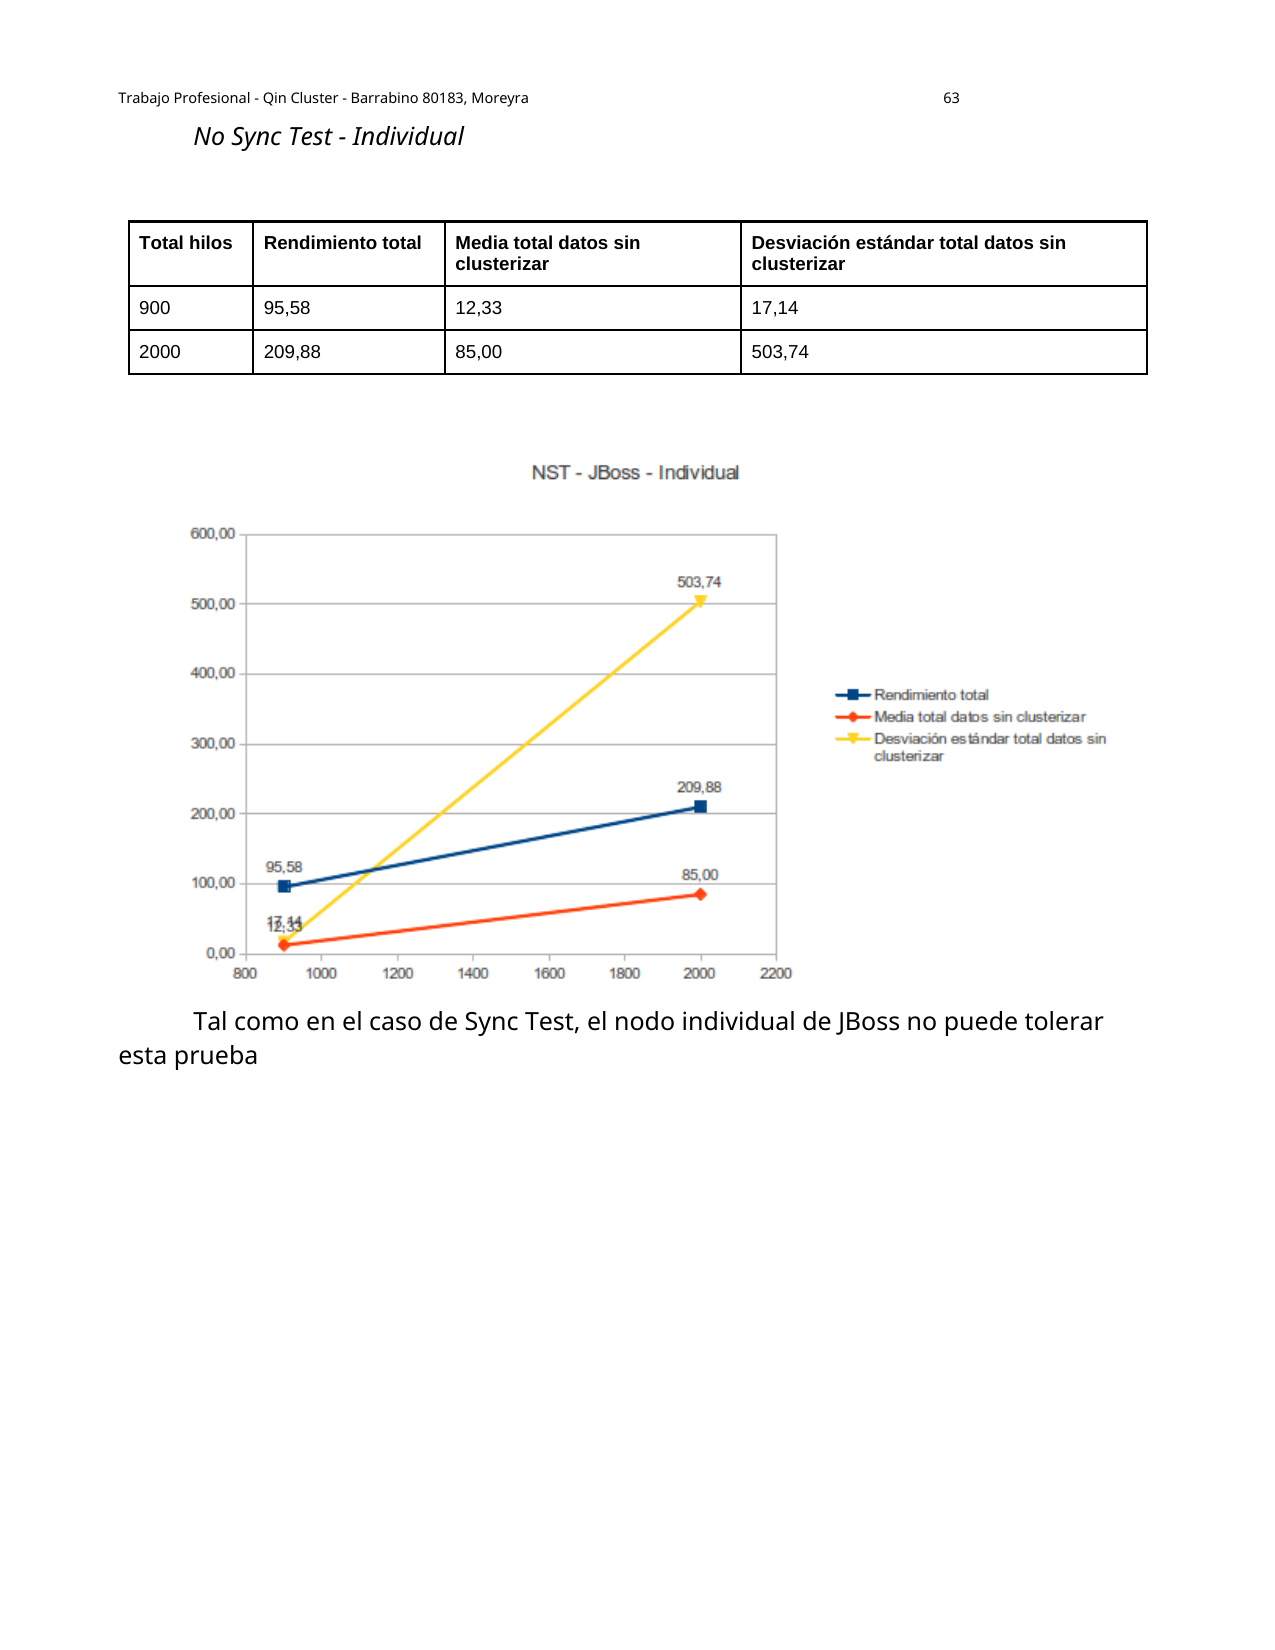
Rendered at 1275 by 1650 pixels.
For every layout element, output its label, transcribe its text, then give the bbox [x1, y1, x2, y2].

table_cell 209,88 [254, 331, 444, 373]
picture [155, 443, 1120, 1004]
table_cell 900 [130, 287, 252, 329]
table_cell 17,14 [742, 287, 1146, 329]
table_cell 95,58 [254, 287, 444, 329]
table_cell 503,74 [742, 331, 1146, 373]
table_cell 12,33 [446, 287, 740, 329]
table_header Media total datos sin clusterizar [446, 223, 740, 285]
table_header Rendimiento total [254, 223, 444, 285]
table_cell 85,00 [446, 331, 740, 373]
text Tal como en el caso de Sync Test, el nodo individual de JBoss no puede tolerar esta prueba [118, 1004, 1157, 1072]
table_header Total hilos [130, 223, 252, 285]
table_header Desviación estándar total datos sin clusterizar [742, 223, 1146, 285]
table_cell 2000 [130, 331, 252, 373]
text No Sync Test - Individual [118, 118, 1157, 152]
